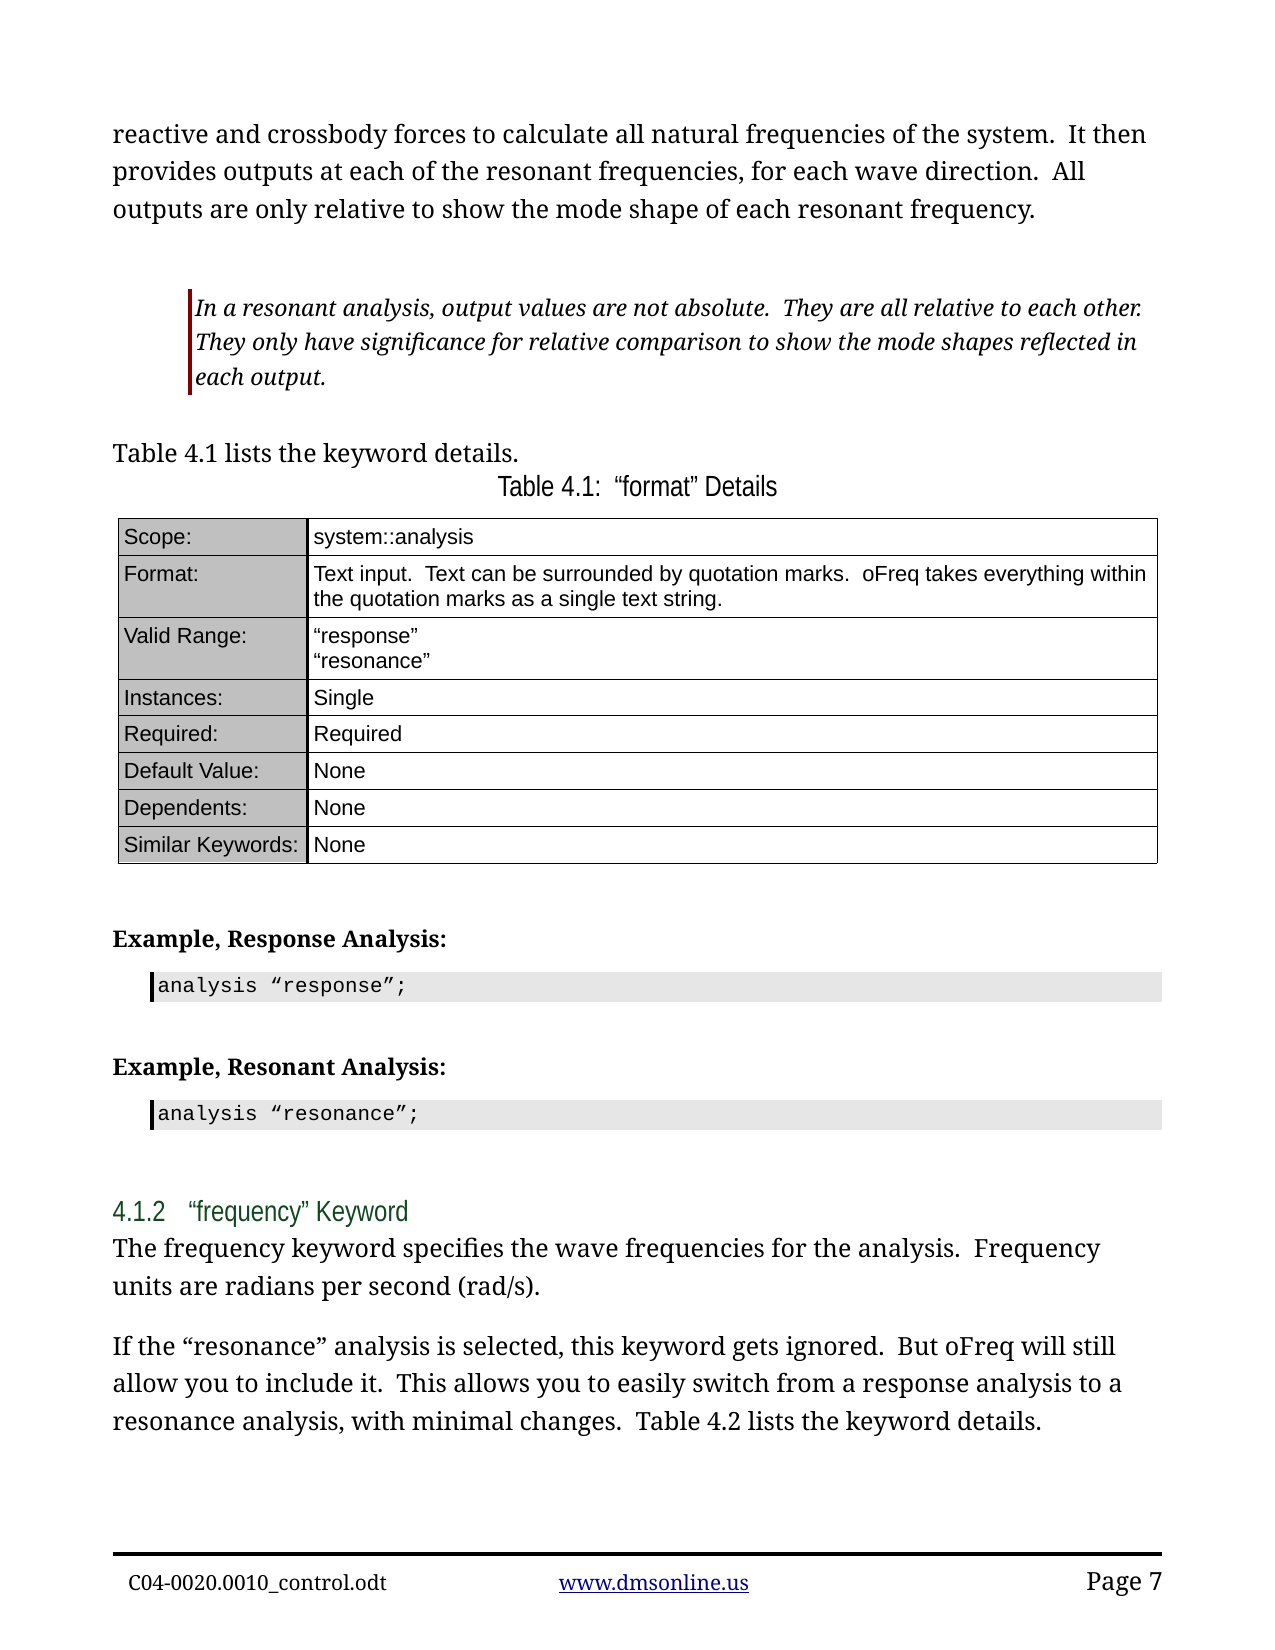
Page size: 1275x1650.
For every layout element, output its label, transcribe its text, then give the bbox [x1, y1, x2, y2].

table_cell Required [309, 716, 1157, 752]
table_cell None [309, 753, 1157, 789]
text In a resonant analysis, output values are not absolute. They are all relative to each other. They only have significance for relative comparison to show the mode shapes reflected in each output. [192, 289, 1162, 395]
text Table 4.1 lists the keyword details. [112, 435, 1162, 469]
text analysis “resonance”; [154, 1100, 1162, 1130]
text analysis “response”; [154, 972, 1162, 1002]
table_cell Valid Range: [119, 618, 306, 679]
table_cell Instances: [119, 680, 306, 715]
table_cell Text input. Text can be surrounded by quotation marks. oFreq takes everything within the quotation marks as a single text string. [309, 556, 1157, 617]
table_cell “response” “resonance” [309, 618, 1157, 679]
text Example, Response Analysis: [112, 922, 1162, 954]
table_cell Default Value: [119, 753, 306, 789]
table_header Scope: [119, 519, 306, 555]
table_cell None [309, 827, 1157, 862]
table_cell Required: [119, 716, 306, 752]
text Table 4.1: “format” Details [112, 469, 1162, 503]
subtitle “frequency” Keyword [112, 1194, 1162, 1228]
table_cell Single [309, 680, 1157, 715]
text If the “resonance” analysis is selected, this keyword gets ignored. But oFreq will still allow you to include it. This allows you to easily switch from a response analysis to a resonance analysis, with minimal changes. Table 4.2 lists the keyword details. [112, 1328, 1162, 1437]
text The frequency keyword specifies the wave frequencies for the analysis. Frequency units are radians per second (rad/s). [112, 1231, 1162, 1303]
table_cell Format: [119, 556, 306, 617]
text reactive and crossbody forces to calculate all natural frequencies of the system. It then provides outputs at each of the resonant frequencies, for each wave direction. All outputs are only relative to show the mode shape of each resonant frequency. [112, 117, 1162, 225]
table_cell Similar Keywords: [119, 827, 306, 862]
text Example, Resonant Analysis: [112, 1051, 1162, 1082]
table_cell None [309, 790, 1157, 826]
table_header system::analysis [309, 519, 1157, 555]
table_cell Dependents: [119, 790, 306, 826]
